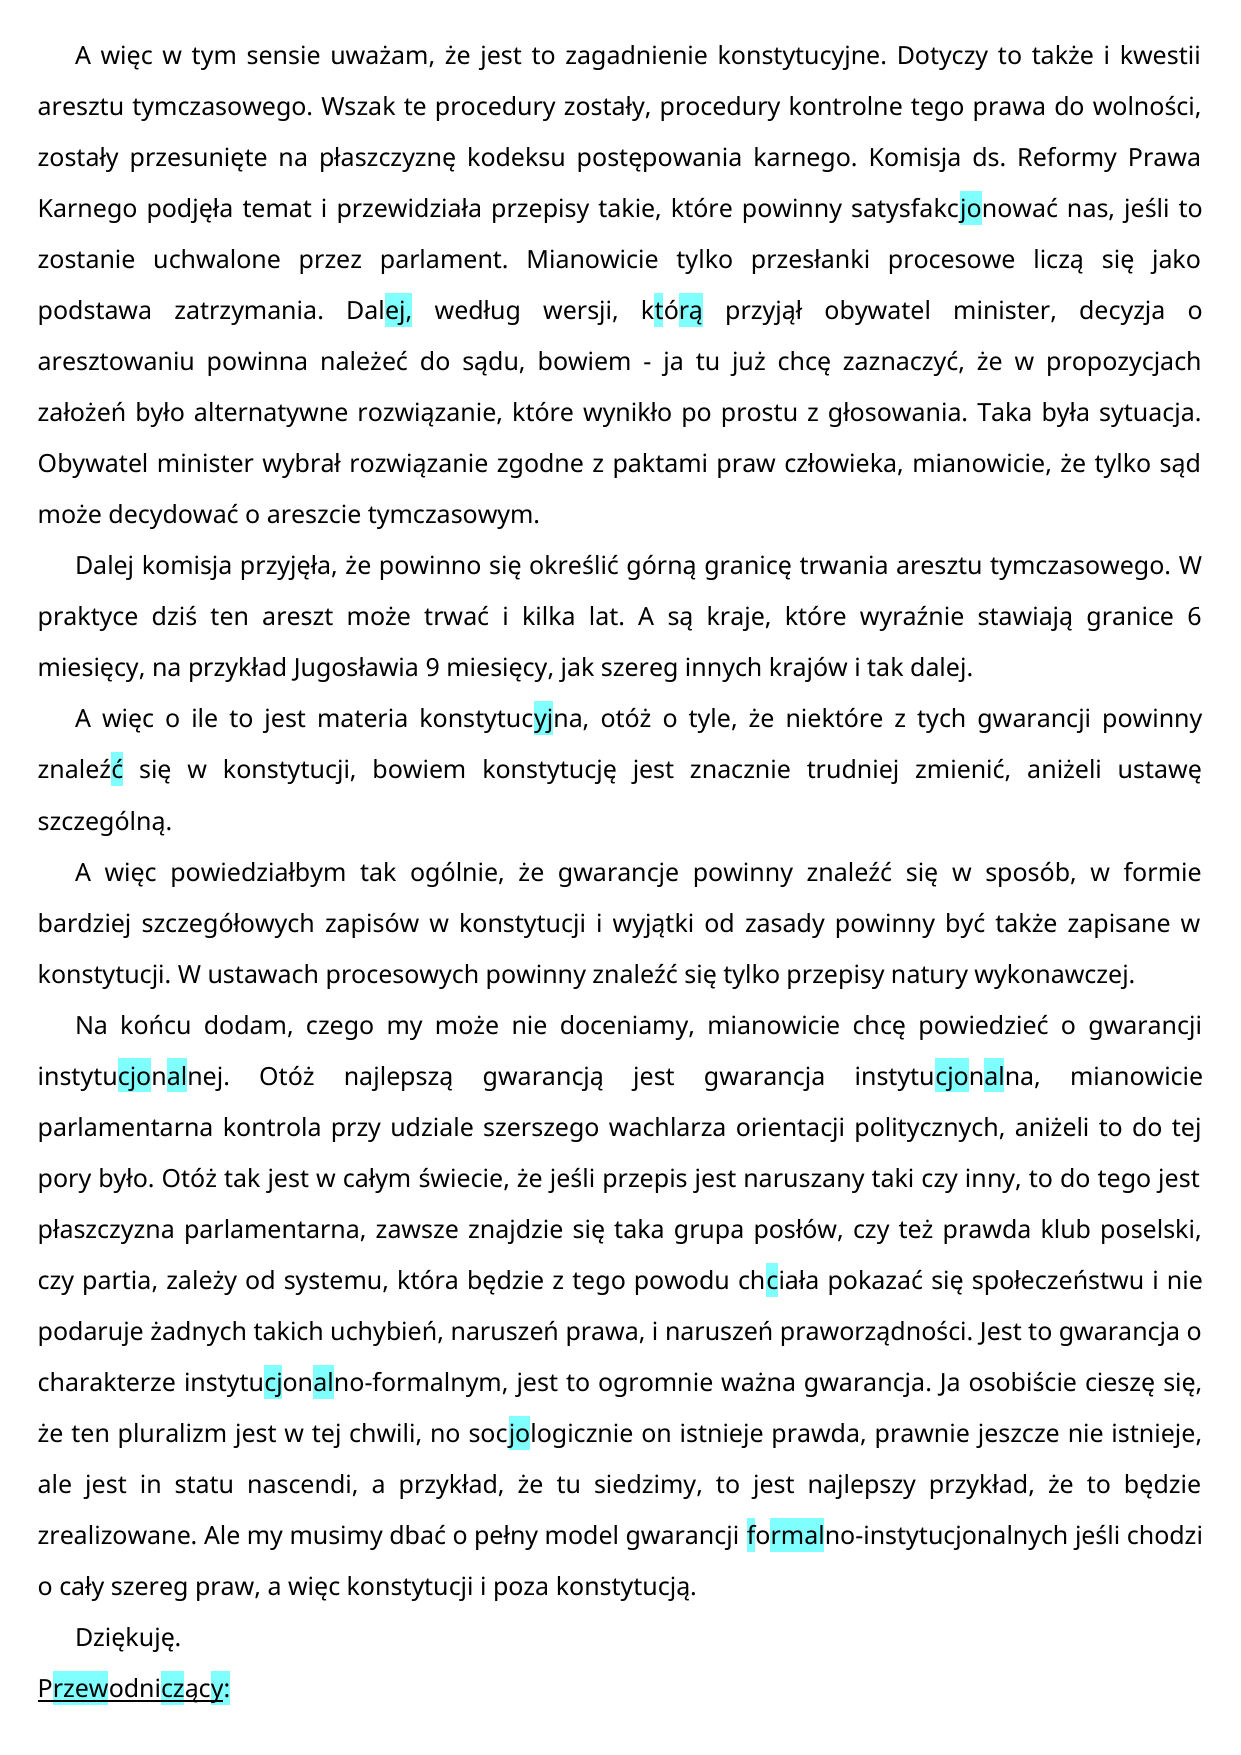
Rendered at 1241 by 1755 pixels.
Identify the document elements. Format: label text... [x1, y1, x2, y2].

text Na końcu dodam, czego my może nie doceniamy, mianowicie chcę powiedzieć o gwarancji instytucjonalnej. Otóż najlepszą gwarancją jest gwarancja instytucjonalna, mianowicie parlamentarna kontrola przy udziale szerszego wachlarza orientacji politycznych, aniżeli to do tej pory było. Otóż tak jest w całym świecie, że jeśli przepis jest naruszany taki czy inny, to do tego jest płaszczyzna parlamentarna, zawsze znajdzie się taka grupa posłów, czy też prawda klub poselski, czy partia, zależy od systemu, która będzie z tego powodu chciała pokazać się społeczeństwu i nie podaruje żadnych takich uchybień, naruszeń prawa, i naruszeń praworządności. Jest to gwarancja o charakterze instytucjonalno-formalnym, jest to ogromnie ważna gwarancja. Ja osobiście cieszę się, że ten pluralizm jest w tej chwili, no socjologicznie on istnieje prawda, prawnie jeszcze nie istnieje, ale jest in statu nascendi, a przykład, że tu siedzimy, to jest najlepszy przykład, że to będzie zrealizowane. Ale my musimy dbać o pełny model gwarancji formalno-instytucjonalnych jeśli chodzi o cały szereg praw, a więc konstytucji i poza konstytucją. [37, 1007, 1203, 1603]
text Przewodniczący: [37, 1671, 1203, 1705]
text Dalej komisja przyjęła, że powinno się określić górną granicę trwania aresztu tymczasowego. W praktyce dziś ten areszt może trwać i kilka lat. A są kraje, które wyraźnie stawiają granice 6 miesięcy, na przykład Jugosławia 9 miesięcy, jak szereg innych krajów i tak dalej. [37, 548, 1203, 684]
text Dziękuję. [37, 1620, 1203, 1654]
text A więc o ile to jest materia konstytucyjna, otóż o tyle, że niektóre z tych gwarancji powinny znaleźć się w konstytucji, bowiem konstytucję jest znacznie trudniej zmienić, aniżeli ustawę szczególną. [37, 701, 1203, 837]
text A więc powiedziałbym tak ogólnie, że gwarancje powinny znaleźć się w sposób, w formie bardziej szczegółowych zapisów w konstytucji i wyjątki od zasady powinny być także zapisane w konstytucji. W ustawach procesowych powinny znaleźć się tylko przepisy natury wykonawczej. [37, 854, 1203, 990]
text A więc w tym sensie uważam, że jest to zagadnienie konstytucyjne. Dotyczy to także i kwestii aresztu tymczasowego. Wszak te procedury zostały, procedury kontrolne tego prawa do wolności, zostały przesunięte na płaszczyznę kodeksu postępowania karnego. Komisja ds. Reformy Prawa Karnego podjęła temat i przewidziała przepisy takie, które powinny satysfakcjonować nas, jeśli to zostanie uchwalone przez parlament. Mianowicie tylko przesłanki procesowe liczą się jako podstawa zatrzymania. Dalej, według wersji, którą przyjął obywatel minister, decyzja o aresztowaniu powinna należeć do sądu, bowiem - ja tu już chcę zaznaczyć, że w propozycjach założeń było alternatywne rozwiązanie, które wynikło po prostu z głosowania. Taka była sytuacja. Obywatel minister wybrał rozwiązanie zgodne z paktami praw człowieka, mianowicie, że tylko sąd może decydować o areszcie tymczasowym. [37, 37, 1203, 531]
